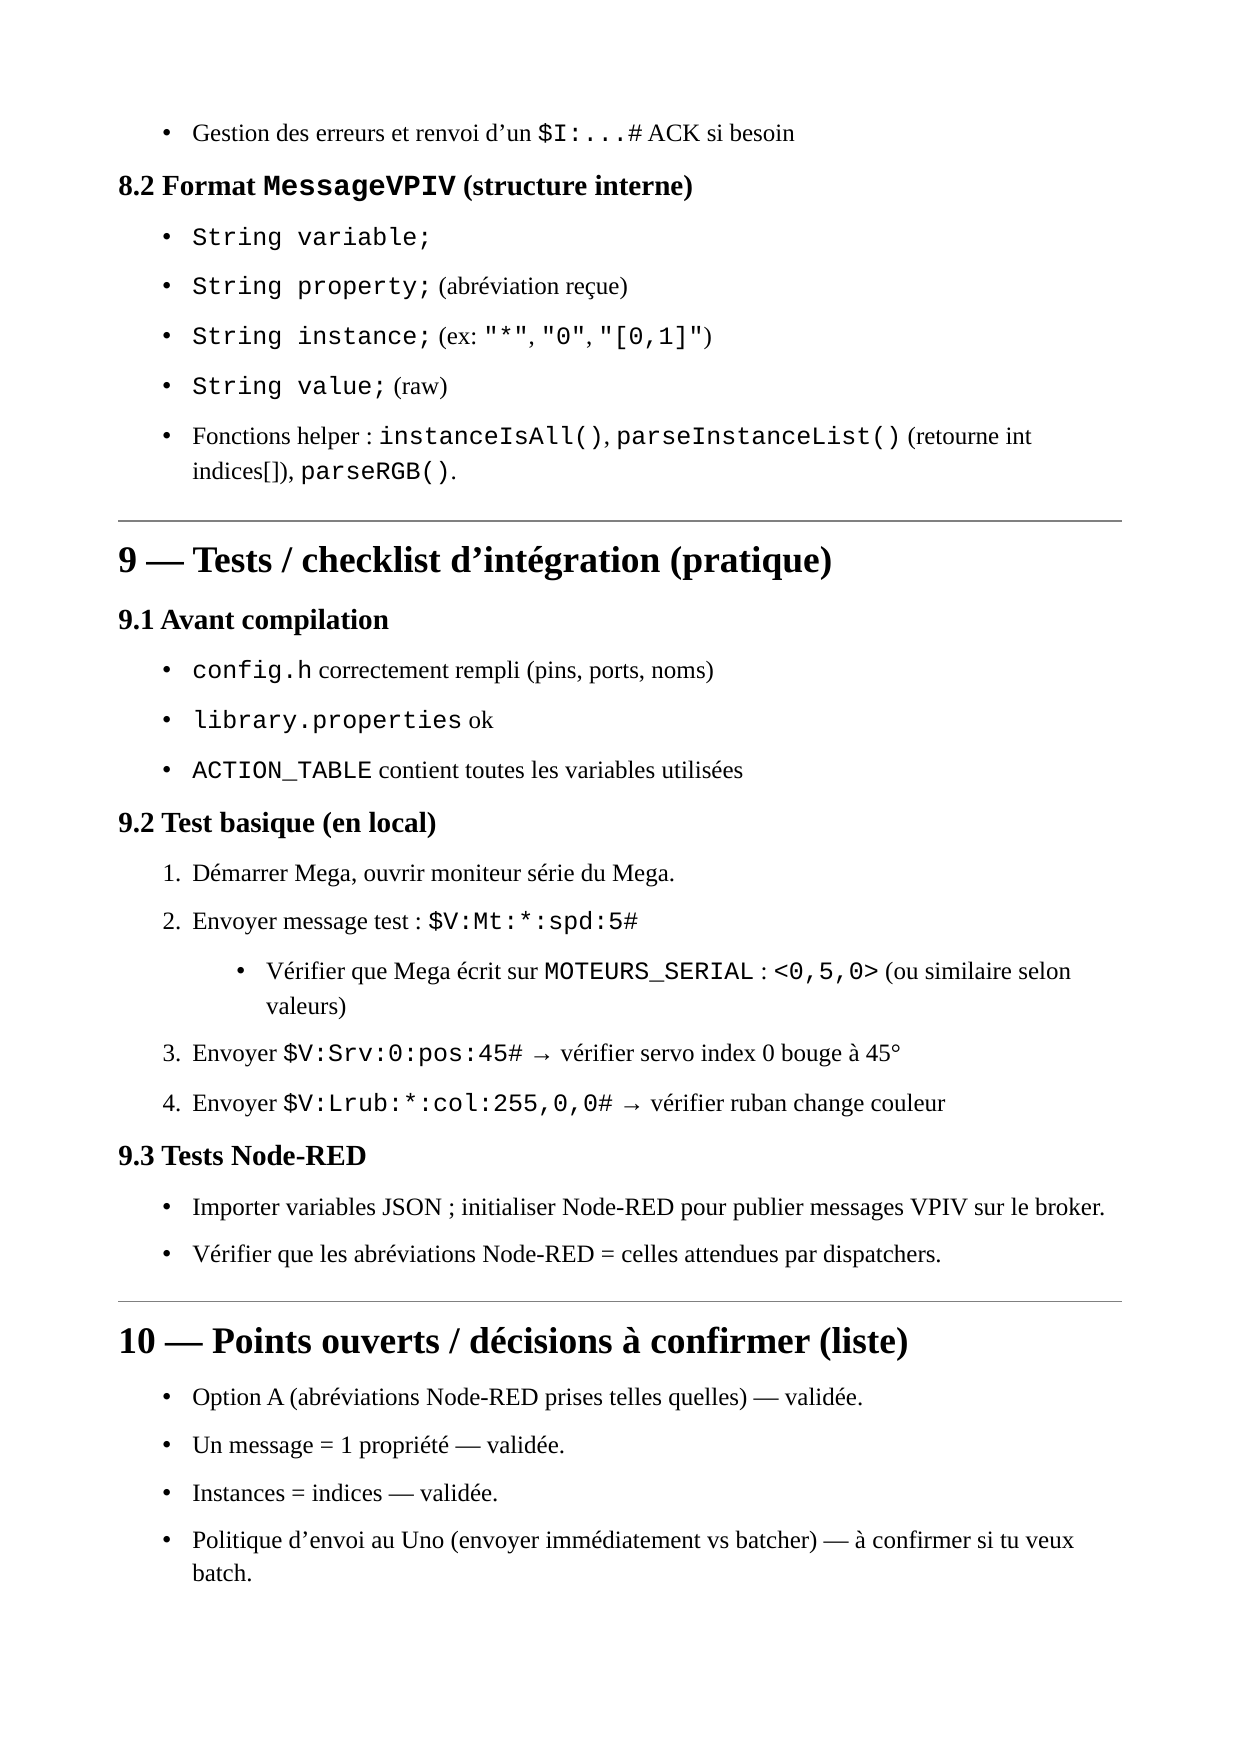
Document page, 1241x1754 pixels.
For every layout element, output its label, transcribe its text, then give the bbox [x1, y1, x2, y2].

list String value; (raw) [162, 371, 1122, 402]
list Vérifier que Mega écrit sur MOTEURS_SERIAL : <0,5,0> (ou similaire selon valeurs) [236, 956, 1122, 1019]
list Envoyer message test : $V:Mt:*:spd:5# [162, 906, 1122, 937]
list Envoyer $V:Lrub:*:col:255,0,0# → vérifier ruban change couleur [162, 1088, 1122, 1119]
list Instances = indices — validée. [162, 1478, 1122, 1506]
list Politique d’envoi au Uno (envoyer immédiatement vs batcher) — à confirmer si tu veux batch. [162, 1525, 1122, 1587]
list Vérifier que les abréviations Node-RED = celles attendues par dispatchers. [162, 1239, 1122, 1268]
subtitle 10 — Points ouverts / décisions à confirmer (liste) [118, 1318, 1122, 1361]
list Gestion des erreurs et renvoi d’un $I:...# ACK si besoin [162, 118, 1122, 149]
subtitle 8.2 Format MessageVPIV (structure interne) [118, 168, 1122, 204]
list Un message = 1 propriété — validée. [162, 1430, 1122, 1459]
list String instance; (ex: "*", "0", "[0,1]") [162, 321, 1122, 352]
list Importer variables JSON ; initialiser Node-RED pour publier messages VPIV sur le broker. [162, 1192, 1122, 1220]
list config.h correctement rempli (pins, ports, noms) [162, 655, 1122, 686]
list Fonctions helper : instanceIsAll(), parseInstanceList() (retourne int indices[]), parseRGB(). [162, 421, 1122, 487]
subtitle 9 — Tests / checklist d’intégration (pratique) [118, 538, 1122, 581]
subtitle 9.2 Test basique (en local) [118, 805, 1122, 838]
list String variable; [162, 224, 1122, 252]
subtitle 9.1 Avant compilation [118, 602, 1122, 635]
list Envoyer $V:Srv:0:pos:45# → vérifier servo index 0 bouge à 45° [162, 1038, 1122, 1069]
list Démarrer Mega, ouvrir moniteur série du Mega. [162, 858, 1122, 887]
subtitle 9.3 Tests Node-RED [118, 1138, 1122, 1172]
list Option A (abréviations Node-RED prises telles quelles) — validée. [162, 1382, 1122, 1411]
list library.properties ok [162, 705, 1122, 736]
list ACTION_TABLE contient toutes les variables utilisées [162, 755, 1122, 786]
list String property; (abréviation reçue) [162, 271, 1122, 302]
